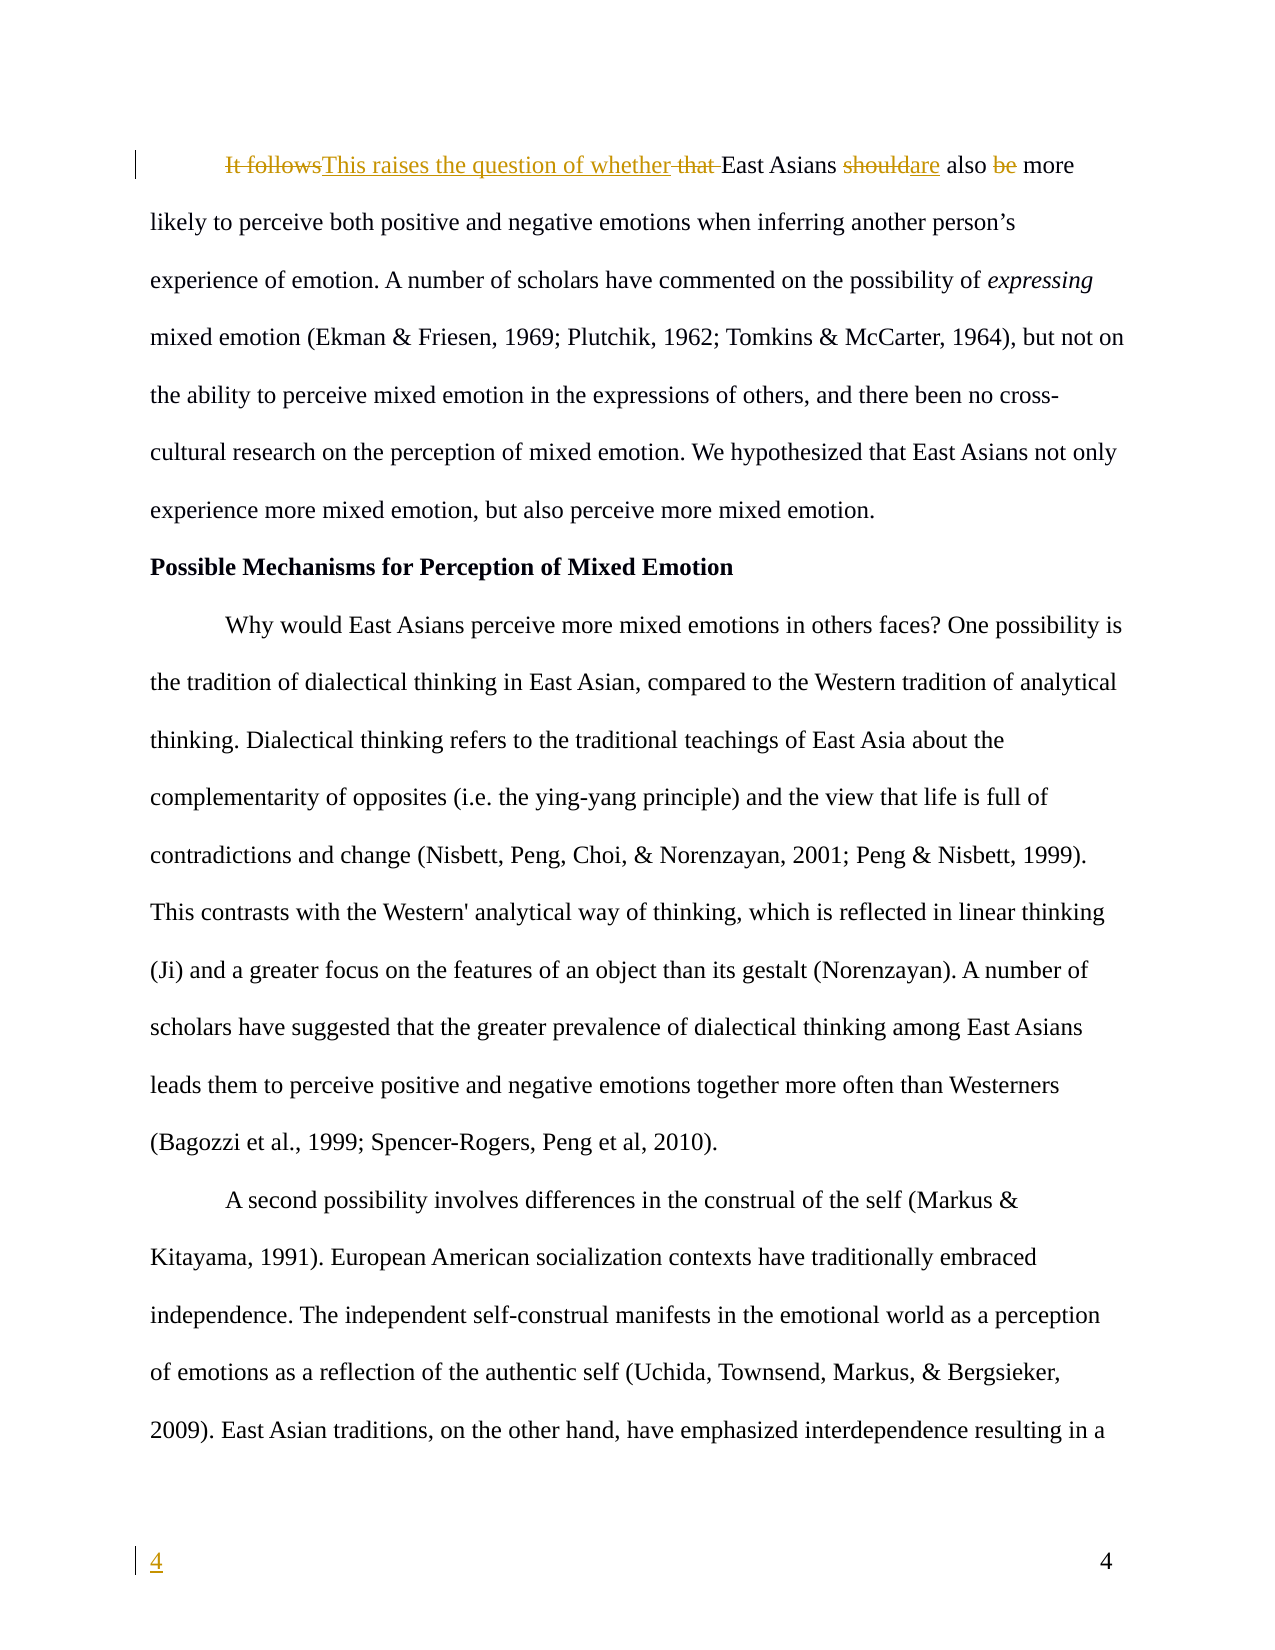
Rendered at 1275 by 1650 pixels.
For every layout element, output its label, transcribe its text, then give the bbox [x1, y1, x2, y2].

text This raises the question of whetherEast Asians are also more likely to perceive both positive and negative emotions when inferring another person’s experience of emotion. A number of scholars have commented on the possibility of expressing mixed emotion (Ekman & Friesen, 1969; Plutchik, 1962; Tomkins & McCarter, 1964), but not on the ability to perceive mixed emotion in the expressions of others, and there been no cross-cultural research on the perception of mixed emotion. We hypothesized that East Asians not only experience more mixed emotion, but also perceive more mixed emotion. [150, 150, 1125, 524]
text Possible Mechanisms for Perception of Mixed Emotion [150, 552, 1125, 581]
text Why would East Asians perceive more mixed emotions in others faces? One possibility is the tradition of dialectical thinking in East Asian, compared to the Western tradition of analytical thinking. Dialectical thinking refers to the traditional teachings of East Asia about the complementarity of opposites (i.e. the ying-yang principle) and the view that life is full of contradictions and change (Nisbett, Peng, Choi, & Norenzayan, 2001; Peng & Nisbett, 1999). This contrasts with the Western' analytical way of thinking, which is reflected in linear thinking (Ji) and a greater focus on the features of an object than its gestalt (Norenzayan). A number of scholars have suggested that the greater prevalence of dialectical thinking among East Asians leads them to perceive positive and negative emotions together more often than Westerners (Bagozzi et al., 1999; Spencer-Rogers, Peng et al, 2010). [150, 610, 1125, 1156]
text A second possibility involves differences in the construal of the self (Markus & Kitayama, 1991). European American socialization contexts have traditionally embraced independence. The independent self-construal manifests in the emotional world as a perception of emotions as a reflection of the authentic self (Uchida, Townsend, Markus, & Bergsieker, 2009). East Asian traditions, on the other hand, have emphasized interdependence resulting in a [150, 1185, 1125, 1444]
